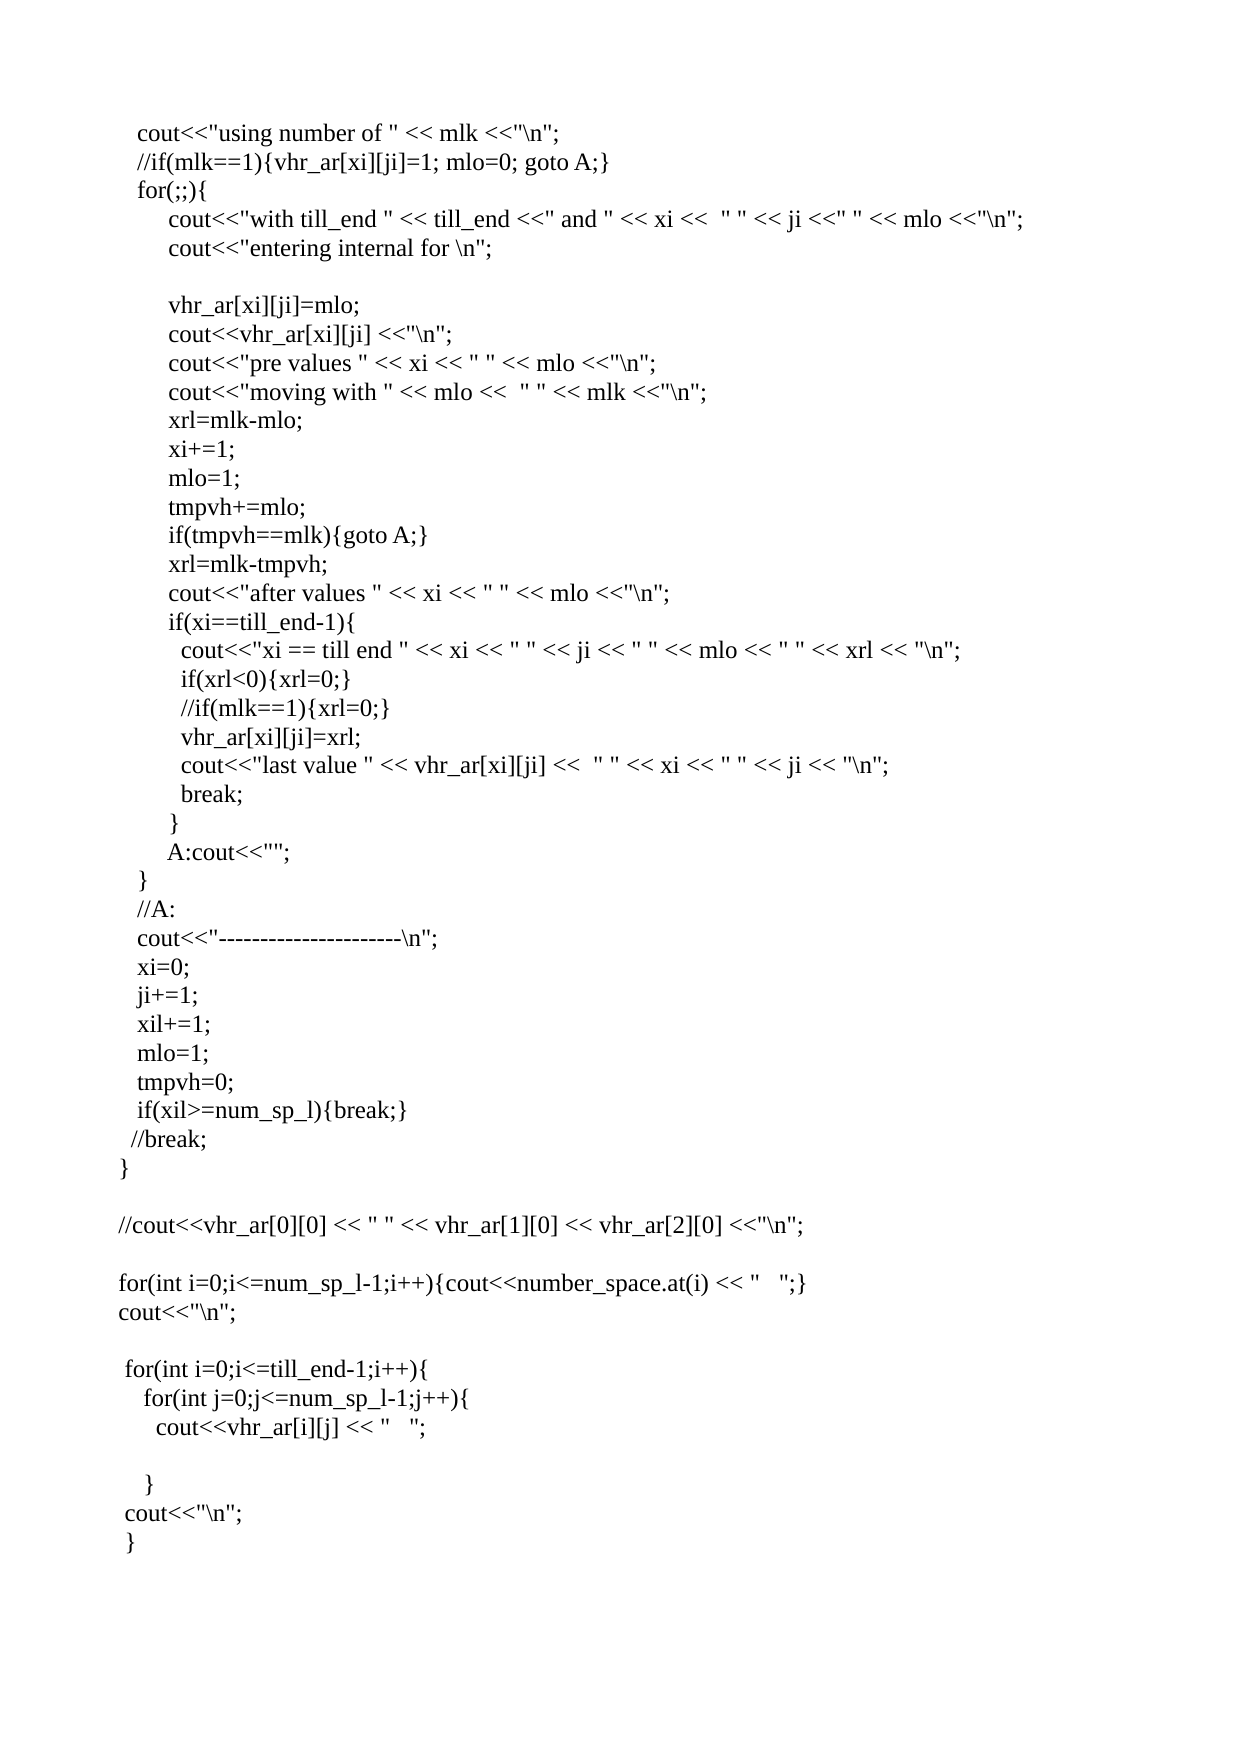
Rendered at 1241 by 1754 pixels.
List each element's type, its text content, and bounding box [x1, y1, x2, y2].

text if(xi==till_end-1){ [118, 607, 1122, 636]
text ji+=1; [118, 981, 1122, 1009]
text vhr_ar[xi][ji]=xrl; [118, 722, 1122, 751]
text //if(mlk==1){vhr_ar[xi][ji]=1; mlo=0; goto A;} [118, 147, 1122, 176]
text } [118, 1527, 1122, 1556]
text cout<<"last value " << vhr_ar[xi][ji] << " " << xi << " " << ji << "\n"; [118, 751, 1122, 779]
text //A: [118, 894, 1122, 923]
text if(xrl<0){xrl=0;} [118, 664, 1122, 693]
text //if(mlk==1){xrl=0;} [118, 693, 1122, 722]
text for(;;){ [118, 176, 1122, 204]
text //break; [118, 1124, 1122, 1153]
text xrl=mlk-mlo; [118, 406, 1122, 434]
text cout<<"xi == till end " << xi << " " << ji << " " << mlo << " " << xrl << "\n"; [118, 636, 1122, 664]
text for(int i=0;i<=till_end-1;i++){ [118, 1354, 1122, 1383]
text if(tmpvh==mlk){goto A;} [118, 521, 1122, 549]
text cout<<"\n"; [118, 1297, 1122, 1326]
text cout<<"with till_end " << till_end <<" and " << xi << " " << ji <<" " << mlo <<"\n"; [118, 204, 1122, 233]
text cout<<"\n"; [118, 1498, 1122, 1527]
text cout<<vhr_ar[xi][ji] <<"\n"; [118, 319, 1122, 348]
text cout<<"entering internal for \n"; [118, 233, 1122, 262]
text } [118, 866, 1122, 894]
text cout<<"after values " << xi << " " << mlo <<"\n"; [118, 578, 1122, 607]
text mlo=1; [118, 463, 1122, 492]
text cout<<"pre values " << xi << " " << mlo <<"\n"; [118, 348, 1122, 377]
text A:cout<<""; [118, 837, 1122, 866]
text for(int i=0;i<=num_sp_l-1;i++){cout<<number_space.at(i) << " ";} [118, 1268, 1122, 1297]
text cout<<vhr_ar[i][j] << " "; [118, 1412, 1122, 1441]
text tmpvh=0; [118, 1067, 1122, 1096]
text vhr_ar[xi][ji]=mlo; [118, 291, 1122, 319]
text xrl=mlk-tmpvh; [118, 549, 1122, 578]
text tmpvh+=mlo; [118, 492, 1122, 521]
text //cout<<vhr_ar[0][0] << " " << vhr_ar[1][0] << vhr_ar[2][0] <<"\n"; [118, 1211, 1122, 1239]
text xil+=1; [118, 1009, 1122, 1038]
text xi=0; [118, 952, 1122, 981]
text } [118, 1153, 1122, 1182]
text cout<<"----------------------\n"; [118, 923, 1122, 952]
text } [118, 808, 1122, 837]
text for(int j=0;j<=num_sp_l-1;j++){ [118, 1383, 1122, 1412]
text cout<<"using number of " << mlk <<"\n"; [118, 118, 1122, 147]
text break; [118, 779, 1122, 808]
text cout<<"moving with " << mlo << " " << mlk <<"\n"; [118, 377, 1122, 406]
text mlo=1; [118, 1038, 1122, 1067]
text xi+=1; [118, 434, 1122, 463]
text if(xil>=num_sp_l){break;} [118, 1096, 1122, 1124]
text } [118, 1469, 1122, 1498]
